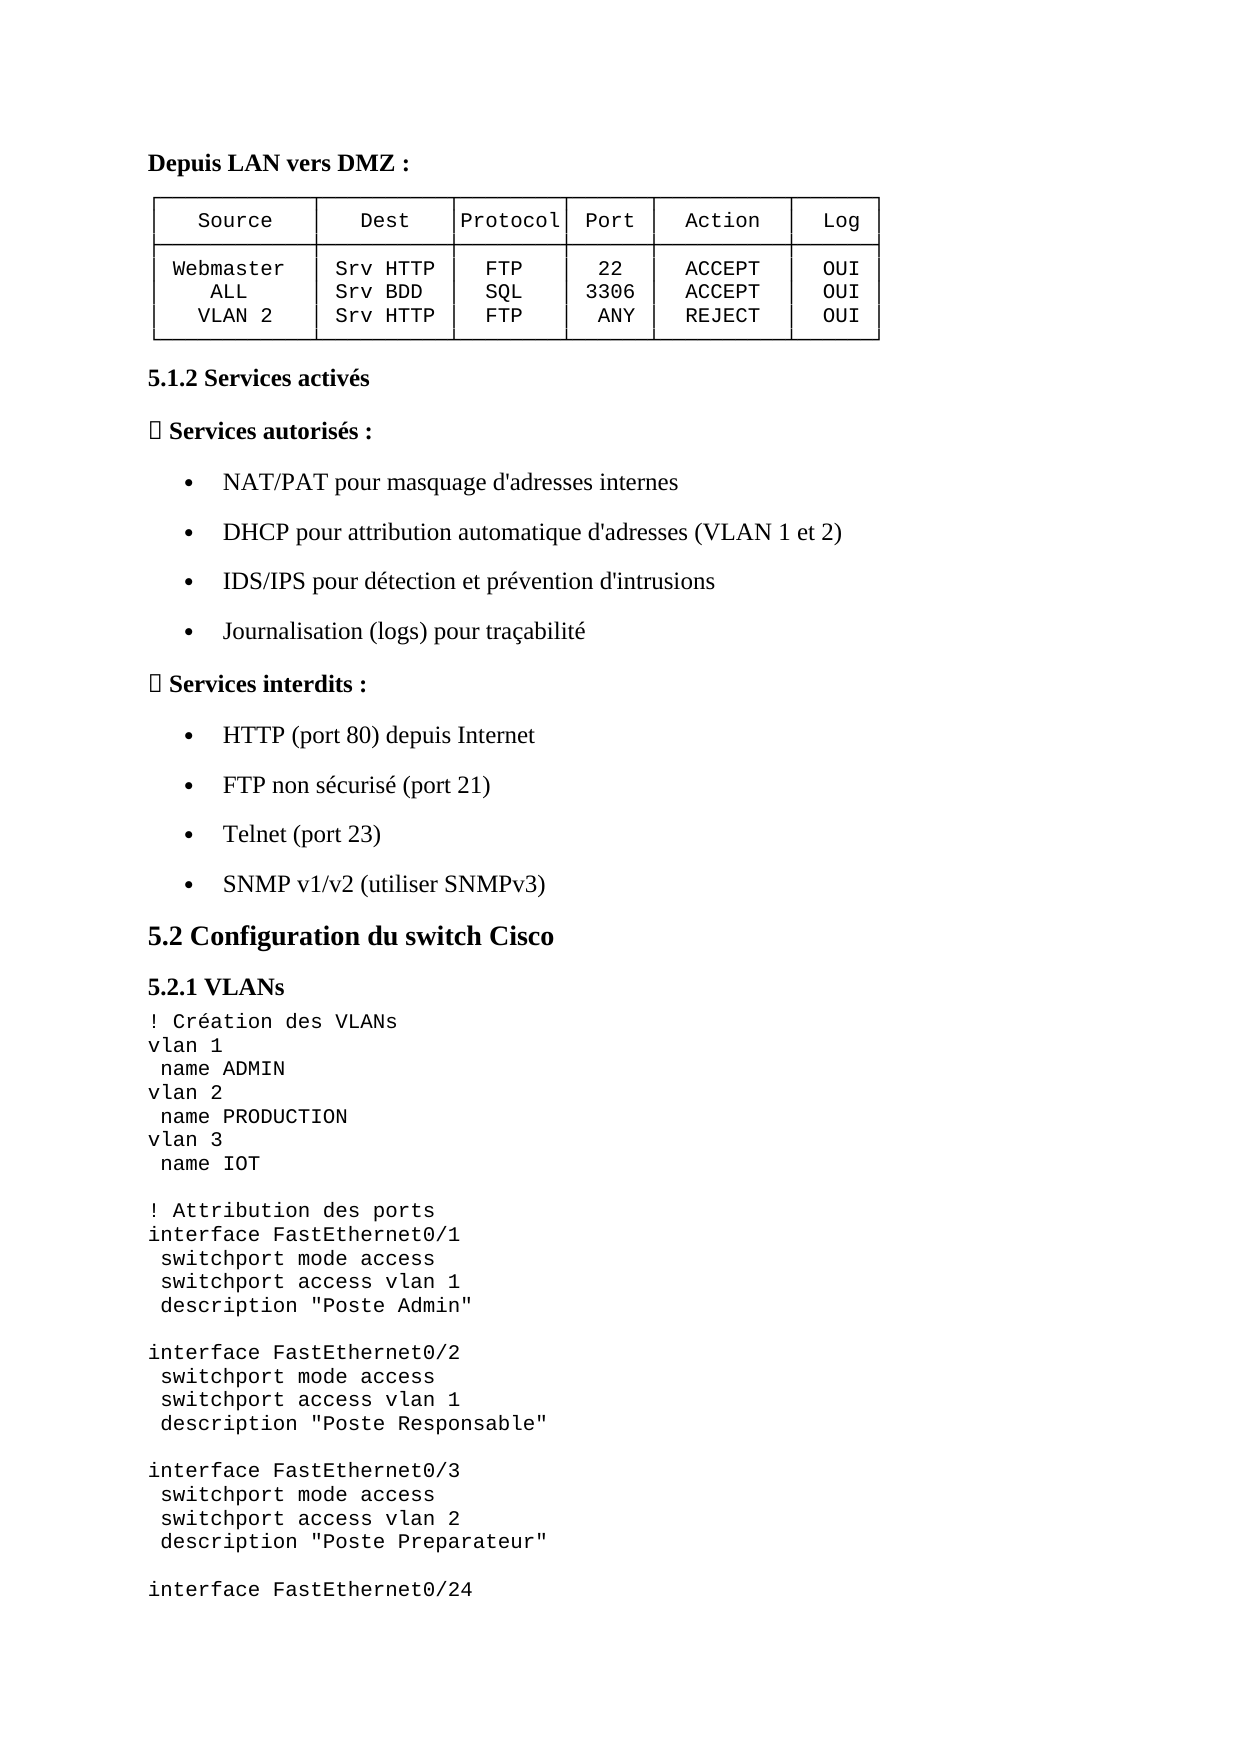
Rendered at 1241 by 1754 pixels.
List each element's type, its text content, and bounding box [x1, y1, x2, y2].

text switchport access vlan 2 [148, 1508, 1093, 1531]
list HTTP (port 80) depuis Internet [185, 720, 1093, 749]
text vlan 2 [148, 1082, 1093, 1106]
list DHCP pour attribution automatique d'adresses (VLAN 1 et 2) [185, 517, 1093, 546]
list NAT/PAT pour masquage d'adresses internes [185, 467, 1093, 496]
text switchport mode access [148, 1484, 1093, 1508]
text ✅ Services autorisés : [148, 412, 1093, 446]
subtitle 5.2.1 VLANs [148, 972, 1093, 1001]
text interface FastEthernet0/1 [148, 1224, 1093, 1248]
text switchport mode access [148, 1248, 1093, 1271]
text interface FastEthernet0/2 [148, 1342, 1093, 1366]
text ┌────────────┬──────────┬────────┬──────┬──────────┬──────┐ [148, 187, 1093, 210]
text │ Webmaster │ Srv HTTP │ FTP │ 22 │ ACCEPT │ OUI │ [879, 258, 1093, 281]
subtitle 5.1.2 Services activés [148, 363, 1093, 391]
text name IOT [148, 1153, 1093, 1177]
text │ Webmaster │ Srv HTTP │ FTP │ 22 │ ACCEPT │ OUI │ [454, 258, 566, 281]
text ! Attribution des ports [148, 1200, 1093, 1224]
text │ VLAN 2 │ Srv HTTP │ FTP │ ANY │ REJECT │ OUI │ [148, 305, 1093, 329]
text vlan 3 [148, 1129, 1093, 1153]
text │ Webmaster │ Srv HTTP │ FTP │ 22 │ ACCEPT │ OUI │ [317, 258, 453, 281]
text description "Poste Preparateur" [148, 1531, 1093, 1555]
text ❌ Services interdits : [148, 666, 1093, 699]
text interface FastEthernet0/24 [148, 1579, 1093, 1602]
text ├────────────┼──────────┼────────┼──────┼──────────┼──────┤ [148, 234, 1093, 258]
text name PRODUCTION [148, 1106, 1093, 1129]
list SNMP v1/v2 (utiliser SNMPv3) [185, 869, 1093, 898]
text switchport mode access [148, 1366, 1093, 1389]
text │ ALL │ Srv BDD │ SQL │ 3306 │ ACCEPT │ OUI │ [148, 281, 1093, 305]
text vlan 1 [148, 1035, 1093, 1058]
text description "Poste Admin" [148, 1295, 1093, 1318]
text description "Poste Responsable" [148, 1413, 1093, 1437]
text switchport access vlan 1 [148, 1271, 1093, 1295]
list FTP non sécurisé (port 21) [185, 770, 1093, 799]
list Journalisation (logs) pour traçabilité [185, 616, 1093, 645]
list Telnet (port 23) [185, 819, 1093, 848]
list IDS/IPS pour détection et prévention d'intrusions [185, 566, 1093, 595]
text │ Webmaster │ Srv HTTP │ FTP │ 22 │ ACCEPT │ OUI │ [154, 258, 316, 281]
text interface FastEthernet0/3 [148, 1460, 1093, 1484]
text ! Création des VLANs [148, 1011, 1093, 1035]
text └────────────┴──────────┴────────┴──────┴──────────┴──────┘ [148, 329, 1093, 352]
subtitle 5.2 Configuration du switch Cisco [148, 919, 1093, 951]
text │ Source │ Dest │Protocol│ Port │ Action │ Log │ [148, 210, 1093, 234]
text Depuis LAN vers DMZ : [148, 148, 1093, 176]
text │ Webmaster │ Srv HTTP │ FTP │ 22 │ ACCEPT │ OUI │ [654, 258, 791, 281]
text switchport access vlan 1 [148, 1389, 1093, 1413]
text │ Webmaster │ Srv HTTP │ FTP │ 22 │ ACCEPT │ OUI │ [792, 258, 878, 281]
text name ADMIN [148, 1058, 1093, 1082]
text │ Webmaster │ Srv HTTP │ FTP │ 22 │ ACCEPT │ OUI │ [567, 258, 653, 281]
